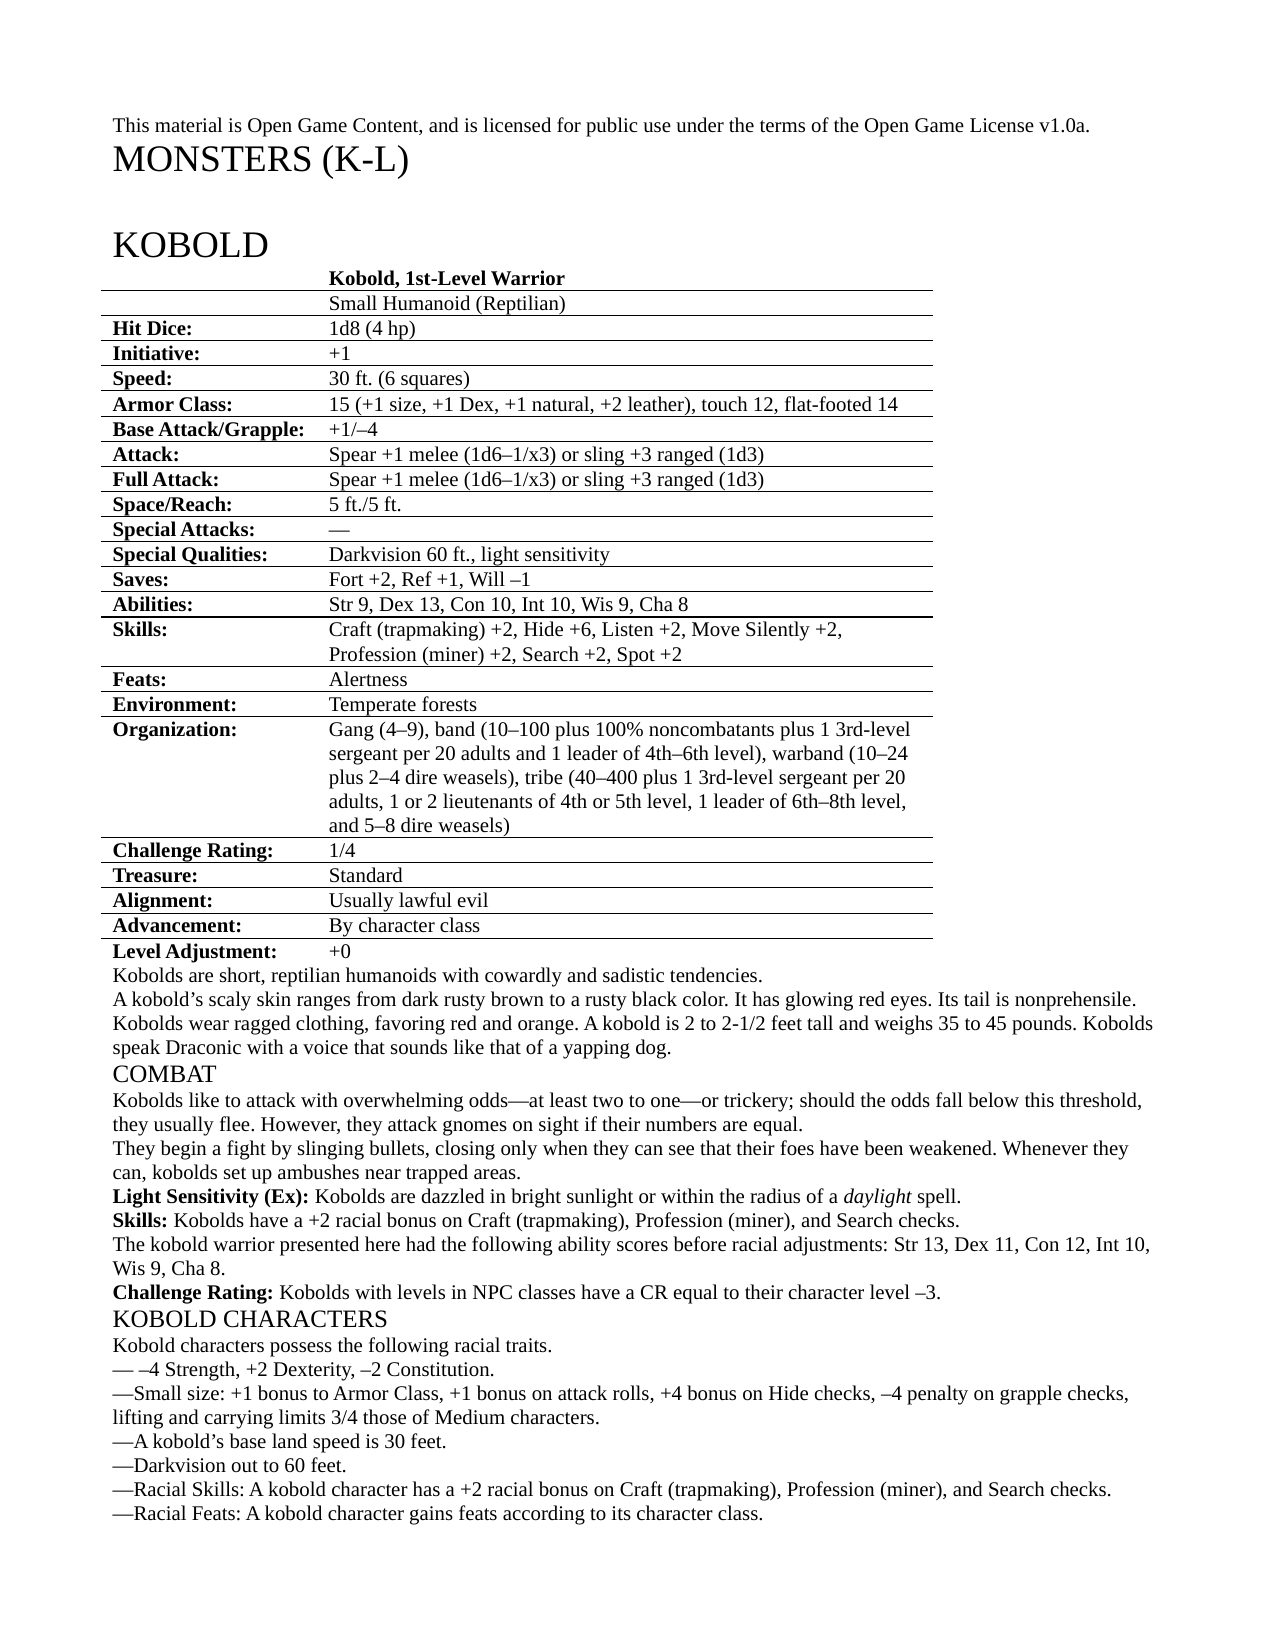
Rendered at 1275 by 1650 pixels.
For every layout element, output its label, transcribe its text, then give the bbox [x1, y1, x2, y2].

table_cell Darkvision 60 ft., light sensitivity [318, 542, 932, 566]
table_cell Initiative: [101, 341, 317, 365]
table_cell Spear +1 melee (1d6–1/x3) or sling +3 ranged (1d3) [318, 467, 932, 491]
table_cell Alertness [318, 667, 932, 691]
text Skills: Kobolds have a +2 racial bonus on Craft (trapmaking), Profession (miner), and Search checks. [112, 1208, 1162, 1232]
table_cell Space/Reach: [101, 492, 317, 516]
text COMBAT [112, 1059, 1162, 1088]
table_cell Advancement: [101, 914, 317, 937]
text The kobold warrior presented here had the following ability scores before racial adjustments: Str 13, Dex 11, Con 12, Int 10, Wis 9, Cha 8. [112, 1232, 1162, 1280]
table_cell Hit Dice: [101, 316, 317, 340]
table_cell +0 [318, 939, 932, 963]
table_cell Usually lawful evil [318, 888, 932, 912]
table_cell 1d8 (4 hp) [318, 316, 932, 340]
text MONSTERS (K-L) [112, 137, 1162, 180]
table_cell — [318, 517, 932, 541]
text —Racial Feats: A kobold character gains feats according to its character class. [112, 1501, 1162, 1525]
table_cell Skills: [101, 618, 317, 666]
table_header [101, 266, 317, 290]
text KOBOLD [112, 223, 1162, 266]
table_cell Level Adjustment: [101, 939, 317, 963]
text They begin a fight by slinging bullets, closing only when they can see that their foes have been weakened. Whenever they can, kobolds set up ambushes near trapped areas. [112, 1136, 1162, 1184]
text Challenge Rating: Kobolds with levels in NPC classes have a CR equal to their character level –3. [112, 1280, 1162, 1304]
table_cell Small Humanoid (Reptilian) [318, 291, 932, 315]
table_cell Organization: [101, 717, 317, 837]
text —Small size: +1 bonus to Armor Class, +1 bonus on attack rolls, +4 bonus on Hide checks, –4 penalty on grapple checks, lifting and carrying limits 3/4 those of Medium characters. [112, 1381, 1162, 1429]
text —Racial Skills: A kobold character has a +2 racial bonus on Craft (trapmaking), Profession (miner), and Search checks. [112, 1477, 1162, 1501]
table_cell Challenge Rating: [101, 838, 317, 862]
table_cell Str 9, Dex 13, Con 10, Int 10, Wis 9, Cha 8 [318, 592, 932, 616]
table_cell Craft (trapmaking) +2, Hide +6, Listen +2, Move Silently +2, Profession (miner) +2, Search +2, Spot +2 [318, 618, 932, 666]
table_cell Special Qualities: [101, 542, 317, 566]
text —A kobold’s base land speed is 30 feet. [112, 1429, 1162, 1453]
table_cell Abilities: [101, 592, 317, 616]
table_cell Special Attacks: [101, 517, 317, 541]
table_cell +1/–4 [318, 417, 932, 441]
table_cell 1/4 [318, 838, 932, 862]
text This material is Open Game Content, and is licensed for public use under the terms of the Open Game License v1.0a. [112, 112, 1162, 137]
table_cell Alignment: [101, 888, 317, 912]
text — –4 Strength, +2 Dexterity, –2 Constitution. [112, 1357, 1162, 1381]
table_cell 5 ft./5 ft. [318, 492, 932, 516]
text Kobolds like to attack with overwhelming odds—at least two to one—or trickery; should the odds fall below this threshold, they usually flee. However, they attack gnomes on sight if their numbers are equal. [112, 1088, 1162, 1136]
text A kobold’s scaly skin ranges from dark rusty brown to a rusty black color. It has glowing red eyes. Its tail is nonprehensile. Kobolds wear ragged clothing, favoring red and orange. A kobold is 2 to 2-1/2 feet tall and weighs 35 to 45 pounds. Kobolds speak Draconic with a voice that sounds like that of a yapping dog. [112, 987, 1162, 1059]
table_cell Environment: [101, 692, 317, 716]
text KOBOLD CHARACTERS [112, 1304, 1162, 1333]
table_cell 30 ft. (6 squares) [318, 366, 932, 390]
table_cell 15 (+1 size, +1 Dex, +1 natural, +2 leather), touch 12, flat-footed 14 [318, 391, 932, 416]
table_cell Spear +1 melee (1d6–1/x3) or sling +3 ranged (1d3) [318, 442, 932, 466]
text —Darkvision out to 60 feet. [112, 1453, 1162, 1477]
table_cell Full Attack: [101, 467, 317, 491]
table_cell Gang (4–9), band (10–100 plus 100% noncombatants plus 1 3rd-level sergeant per 20 adults and 1 leader of 4th–6th level), warband (10–24 plus 2–4 dire weasels), tribe (40–400 plus 1 3rd-level sergeant per 20 adults, 1 or 2 lieutenants of 4th or 5th level, 1 leader of 6th–8th level, and 5–8 dire weasels) [318, 717, 932, 837]
table_header Kobold, 1st-Level Warrior [318, 266, 932, 290]
table_cell By character class [318, 914, 932, 937]
table_cell Speed: [101, 366, 317, 390]
text Light Sensitivity (Ex): Kobolds are dazzled in bright sunlight or within the radius of a daylight spell. [112, 1184, 1162, 1208]
table_cell Standard [318, 863, 932, 887]
table_cell Saves: [101, 567, 317, 591]
table_cell Fort +2, Ref +1, Will –1 [318, 567, 932, 591]
table_cell Treasure: [101, 863, 317, 887]
text Kobolds are short, reptilian humanoids with cowardly and sadistic tendencies. [112, 963, 1162, 987]
table_cell Attack: [101, 442, 317, 466]
table_cell Armor Class: [101, 391, 317, 416]
table_cell Feats: [101, 667, 317, 691]
text Kobold characters possess the following racial traits. [112, 1333, 1162, 1357]
table_cell [101, 291, 317, 315]
table_cell Base Attack/Grapple: [101, 417, 317, 441]
table_cell +1 [318, 341, 932, 365]
table_cell Temperate forests [318, 692, 932, 716]
